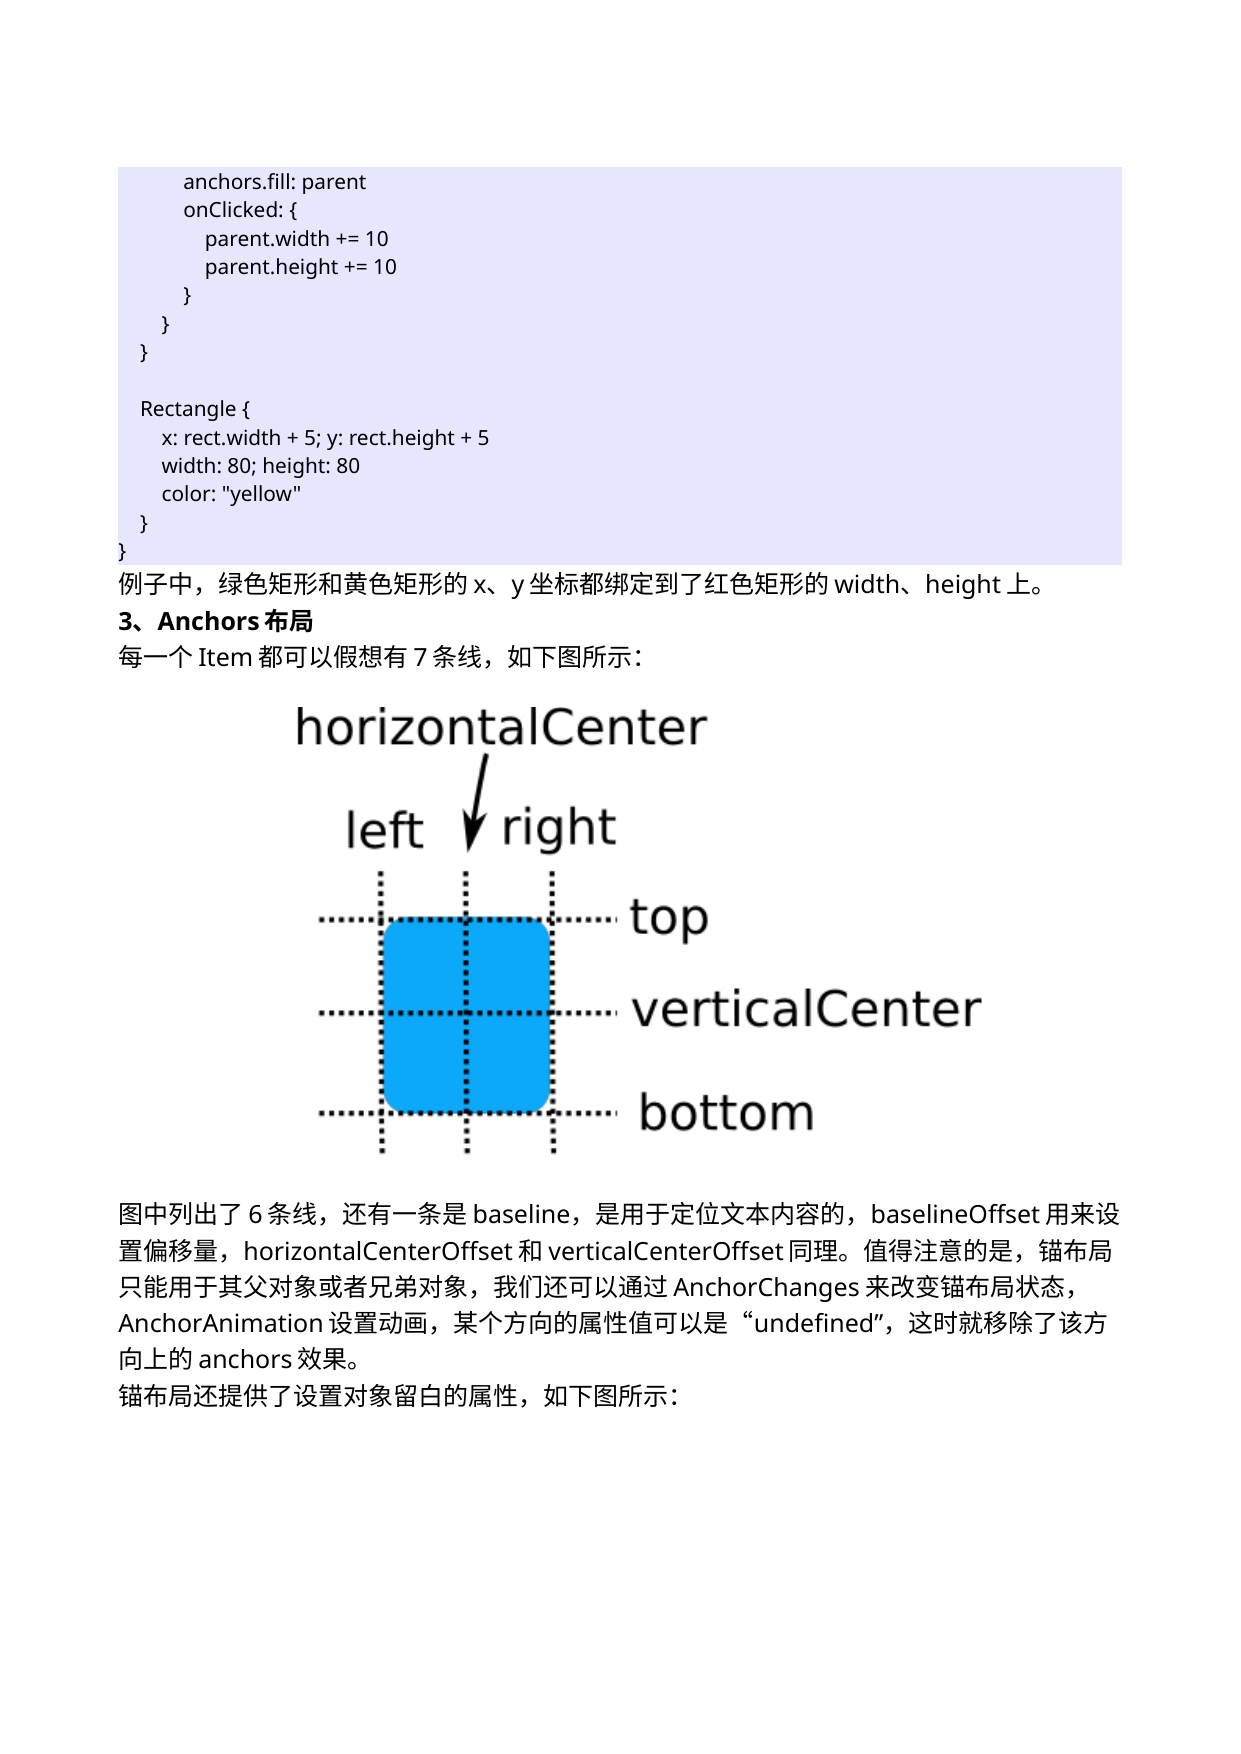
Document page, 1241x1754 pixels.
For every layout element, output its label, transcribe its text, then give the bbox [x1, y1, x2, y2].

text } [118, 281, 1122, 309]
text 3、Anchors布局 [118, 601, 1122, 637]
text 图中列出了6条线，还有一条是baseline，是用于定位文本内容的，baselineOffset用来设置偏移量，horizontalCenterOffset和verticalCenterOffset同理。值得注意的是，锚布局只能用于其父对象或者兄弟对象，我们还可以通过AnchorChanges来改变锚布局状态，AnchorAnimation设置动画，某个方向的属性值可以是“undefined”，这时就移除了该方向上的anchors效果。 [118, 1195, 1122, 1376]
text } [118, 536, 1122, 565]
text } [118, 508, 1122, 536]
text color: "yellow" [118, 479, 1122, 508]
text } [118, 337, 1122, 366]
text 锚布局还提供了设置对象留白的属性，如下图所示： [118, 1376, 1122, 1412]
text parent.height += 10 [118, 252, 1122, 281]
text onClicked: { [118, 195, 1122, 224]
text anchors.fill: parent [118, 167, 1122, 195]
text 例子中，绿色矩形和黄色矩形的x、y坐标都绑定到了红色矩形的width、height上。 [118, 565, 1122, 601]
text parent.width += 10 [118, 224, 1122, 252]
text 每一个Item都可以假想有7条线，如下图所示： [118, 637, 1122, 674]
text Rectangle { [118, 394, 1122, 423]
text x: rect.width + 5; y: rect.height + 5 [118, 423, 1122, 451]
text } [118, 309, 1122, 337]
text width: 80; height: 80 [118, 451, 1122, 479]
picture [156, 707, 1085, 1161]
